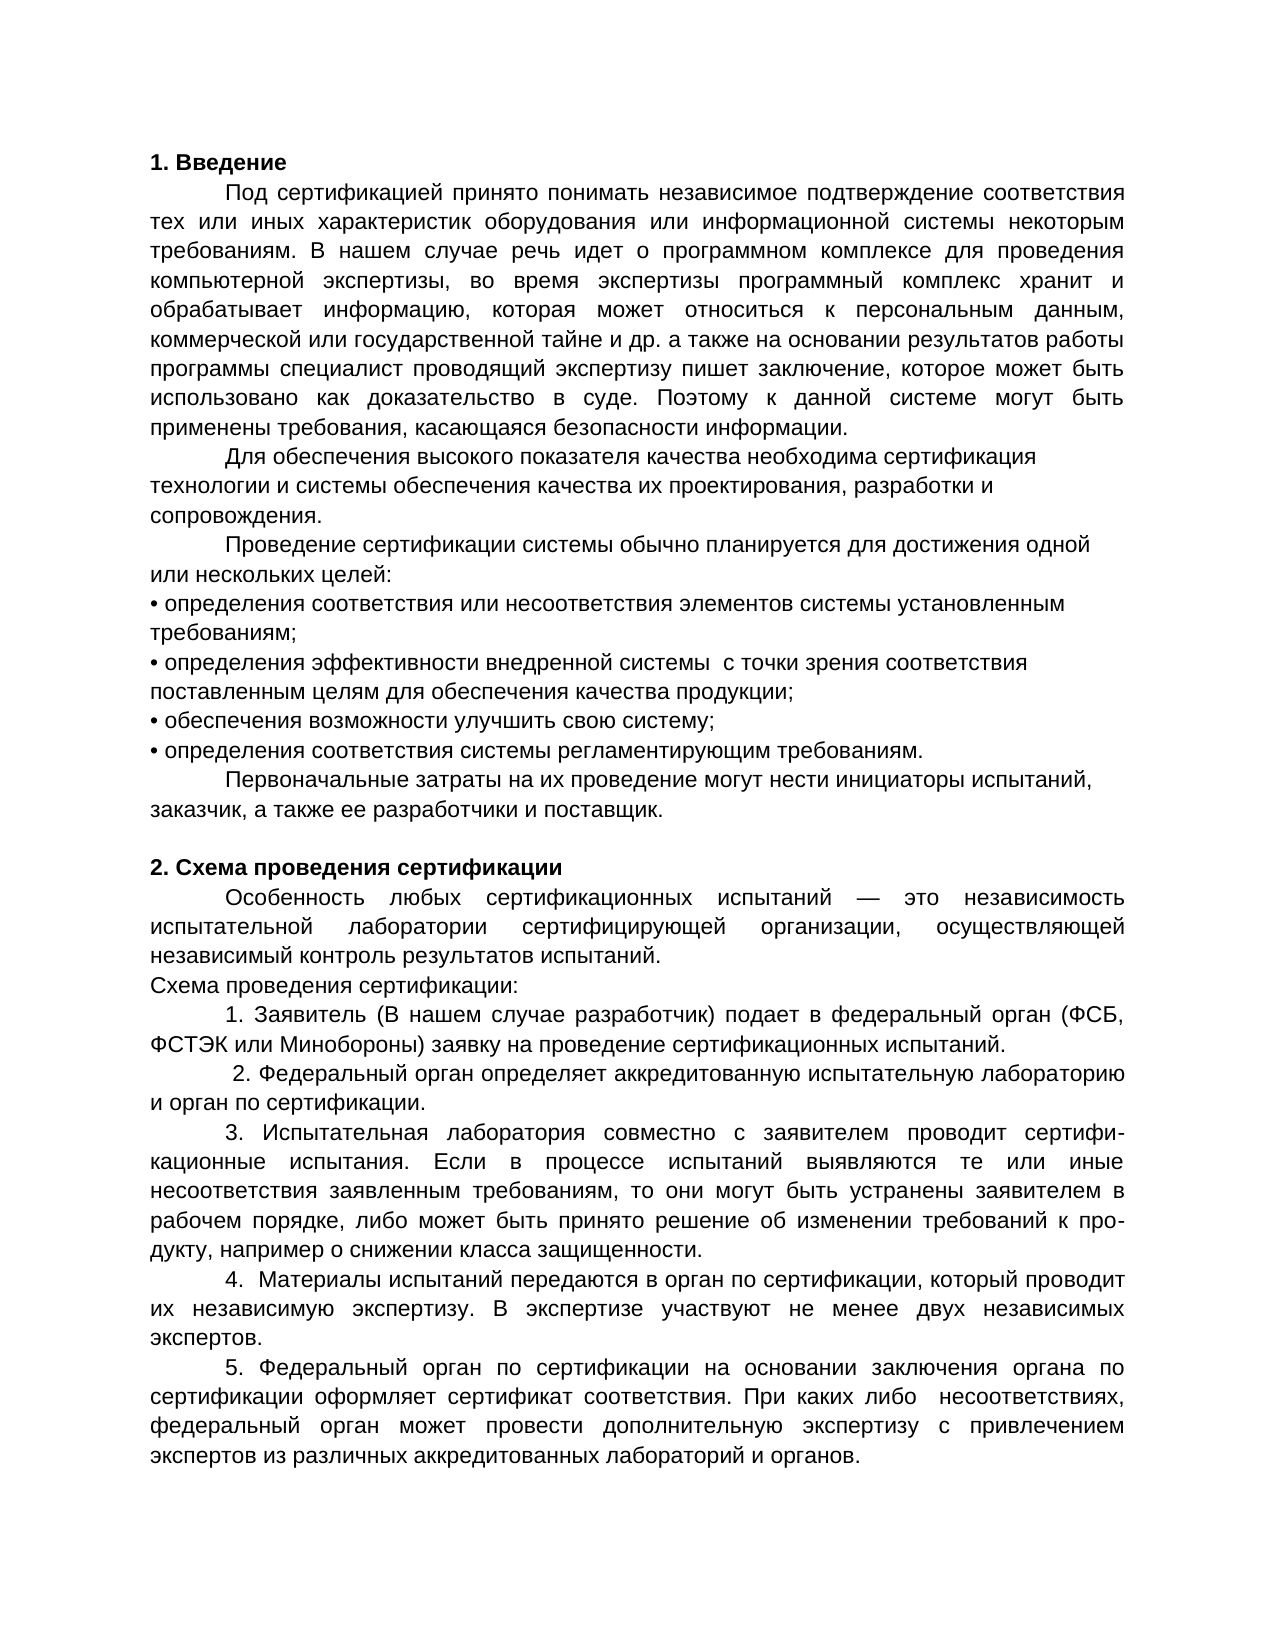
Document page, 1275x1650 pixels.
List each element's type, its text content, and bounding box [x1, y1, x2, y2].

text 1. Введение [150, 150, 1125, 176]
text Проведение сертификации системы обычно планируется для достижения одной или нескольких целей: [150, 532, 1125, 587]
text Схема проведения сертифи­кации: [150, 972, 1125, 998]
text 3. Испытательная лаборатория совместно с заявителем проводит сертифи­кационные испытания. Если в процессе испытаний выявляются те или иные несоответствия заявленным требованиям, то они могут быть устра­нены заявителем в рабочем порядке, либо может быть принято решение об изменении требований к про­дукту, например о снижении класса защищенности. [150, 1119, 1125, 1262]
text 5. Федеральный орган по сертификации на основании заключения органа по сертификации оформляет сертификат соответствия. При каких либо несоответствиях, федеральный орган может провести дополнительную экспертизу с привлечением экспертов из различ­ных аккредитованных лабораторий и органов. [150, 1354, 1125, 1468]
text Первоначальные затраты на их проведение могут нести инициаторы испытаний, заказчик, а также ее разработчики и поставщик. [150, 767, 1125, 822]
text • определения соответствия системы регламентирующим требованиям. [150, 737, 1125, 763]
text 4. Материалы испытаний передаются в орган по сертификации, который про­водит их независимую экспертизу. В экспертизе участвуют не менее двух независимых экспертов. [150, 1266, 1125, 1351]
text • определения эффективности внедренной системы с точки зрения соответствия поставленным целям для обеспечения качества продукции; [150, 649, 1125, 704]
text Для обеспечения высокого показателя качества необходима сертификация технологии и системы обеспечения качества их проектирования, разработки и сопровождения. [150, 444, 1125, 528]
text • определения соответствия или несоответствия элементов системы установленным требованиям; [150, 591, 1125, 646]
text Под сертификацией принято понимать независимое подтвер­ждение соответствия тех или иных характеристик оборудования или информационной системы некоторым требованиям. В нашем случае речь идет о программном комплексе для проведения компьютерной экспертизы, во время экспертизы программный комплекс хранит и обрабатывает информацию, которая может относиться к персональным данным, коммерческой или государственной тайне и др. а также на основании результатов работы программы специалист проводящий экспертизу пишет заключение, которое может быть использовано как доказательство в суде. Поэтому к данной системе могут быть применены требования, касающаяся безопасности информации. [150, 179, 1125, 440]
text • обеспечения возможности улучшить свою систему; [150, 708, 1125, 734]
text Особенность любых сертификационных испытаний — это неза­висимость испытательной лаборатории сертифициру­ющей организации, осуществляющей независимый контроль результатов испы­таний. [150, 884, 1125, 969]
text 2. Федеральный орган определяет аккредитованную испытательную лабора­торию и орган по сертификации. [150, 1061, 1125, 1116]
text 2. Схема проведения сертифи­кации [150, 855, 1125, 881]
text 1. Заявитель (В нашем случае разработчик) подает в федеральный орган (ФСБ, ФСТЭК или Ми­нобороны) заявку на проведение сертификационных ис­пытаний. [150, 1002, 1125, 1057]
